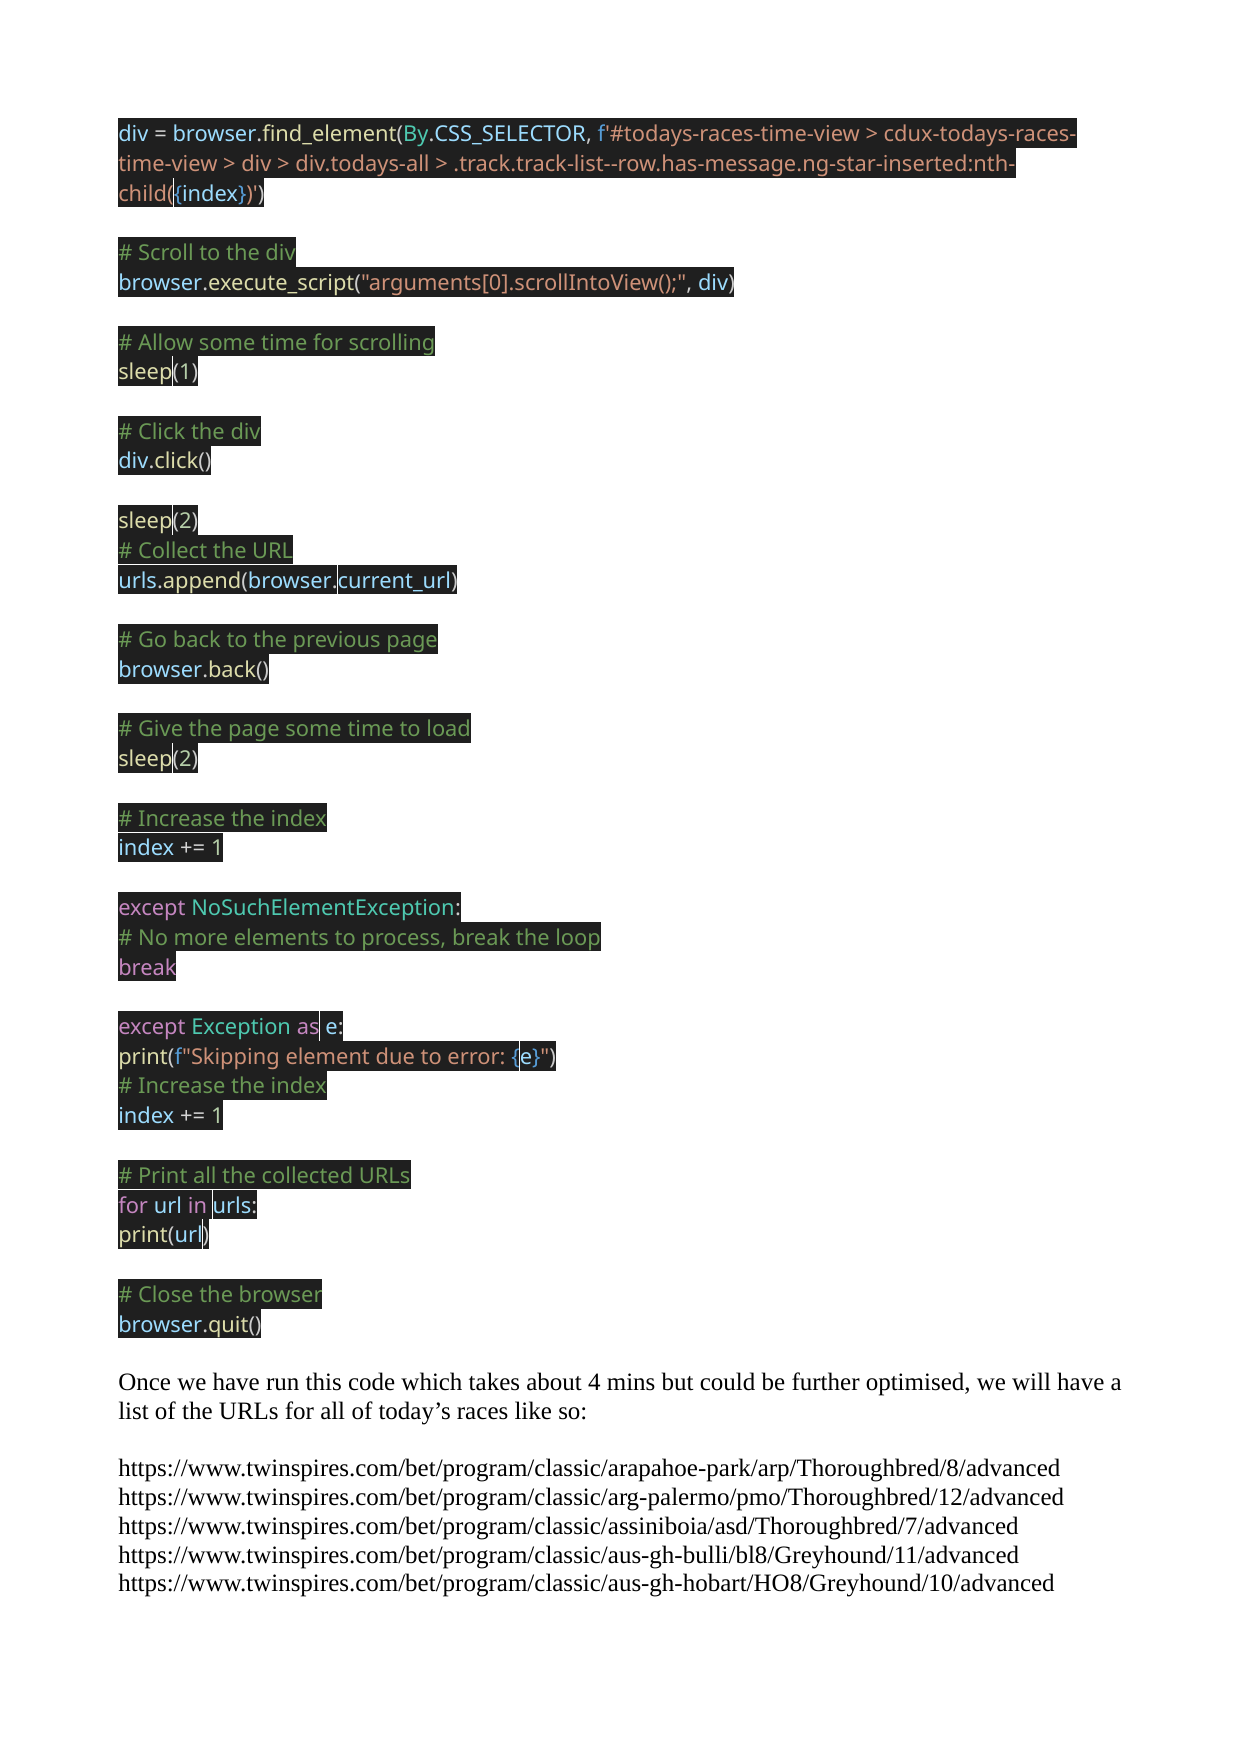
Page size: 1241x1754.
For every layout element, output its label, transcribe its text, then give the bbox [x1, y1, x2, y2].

text div.click() [118, 446, 1122, 475]
text # Collect the URL [118, 535, 1122, 564]
text break [118, 951, 1122, 981]
text browser.back() [118, 654, 1122, 684]
text # Go back to the previous page [118, 624, 1122, 654]
text Once we have run this code which takes about 4 mins but could be further optimised, we will have a list of the URLs for all of today’s races like so: [118, 1367, 1122, 1425]
text sleep(2) [118, 505, 1122, 535]
text https://www.twinspires.com/bet/program/classic/arapahoe-park/arp/Thoroughbred/8/advanced [118, 1453, 1122, 1482]
text print(url) [118, 1219, 1122, 1249]
text sleep(1) [118, 356, 1122, 386]
text # Close the browser [118, 1279, 1122, 1309]
text print(f"Skipping element due to error: {e}") [118, 1041, 1122, 1071]
text index += 1 [118, 832, 1122, 862]
text div = browser.find_element(By.CSS_SELECTOR, f'#todays-races-time-view > cdux-todays-races-time-view > div > div.todays-all > .track.track-list--row.has-message.ng-star-inserted:nth-child({index})') [118, 118, 1122, 207]
text https://www.twinspires.com/bet/program/classic/arg-palermo/pmo/Thoroughbred/12/advanced [118, 1482, 1122, 1511]
text https://www.twinspires.com/bet/program/classic/aus-gh-hobart/HO8/Greyhound/10/advanced [118, 1568, 1122, 1597]
text urls.append(browser.current_url) [118, 564, 1122, 594]
text for url in urls: [118, 1189, 1122, 1219]
text # Increase the index [118, 803, 1122, 832]
text # Increase the index [118, 1071, 1122, 1100]
text except Exception as e: [118, 1011, 1122, 1041]
text https://www.twinspires.com/bet/program/classic/assiniboia/asd/Thoroughbred/7/advanced [118, 1511, 1122, 1540]
text except NoSuchElementException: [118, 892, 1122, 922]
text sleep(2) [118, 743, 1122, 773]
text # Allow some time for scrolling [118, 326, 1122, 356]
text browser.quit() [118, 1309, 1122, 1338]
text # Print all the collected URLs [118, 1160, 1122, 1189]
text # Give the page some time to load [118, 713, 1122, 743]
text index += 1 [118, 1100, 1122, 1130]
text # Scroll to the div [118, 237, 1122, 267]
text # Click the div [118, 416, 1122, 446]
text https://www.twinspires.com/bet/program/classic/aus-gh-bulli/bl8/Greyhound/11/advanced [118, 1540, 1122, 1568]
text # No more elements to process, break the loop [118, 922, 1122, 951]
text browser.execute_script("arguments[0].scrollIntoView();", div) [118, 267, 1122, 297]
